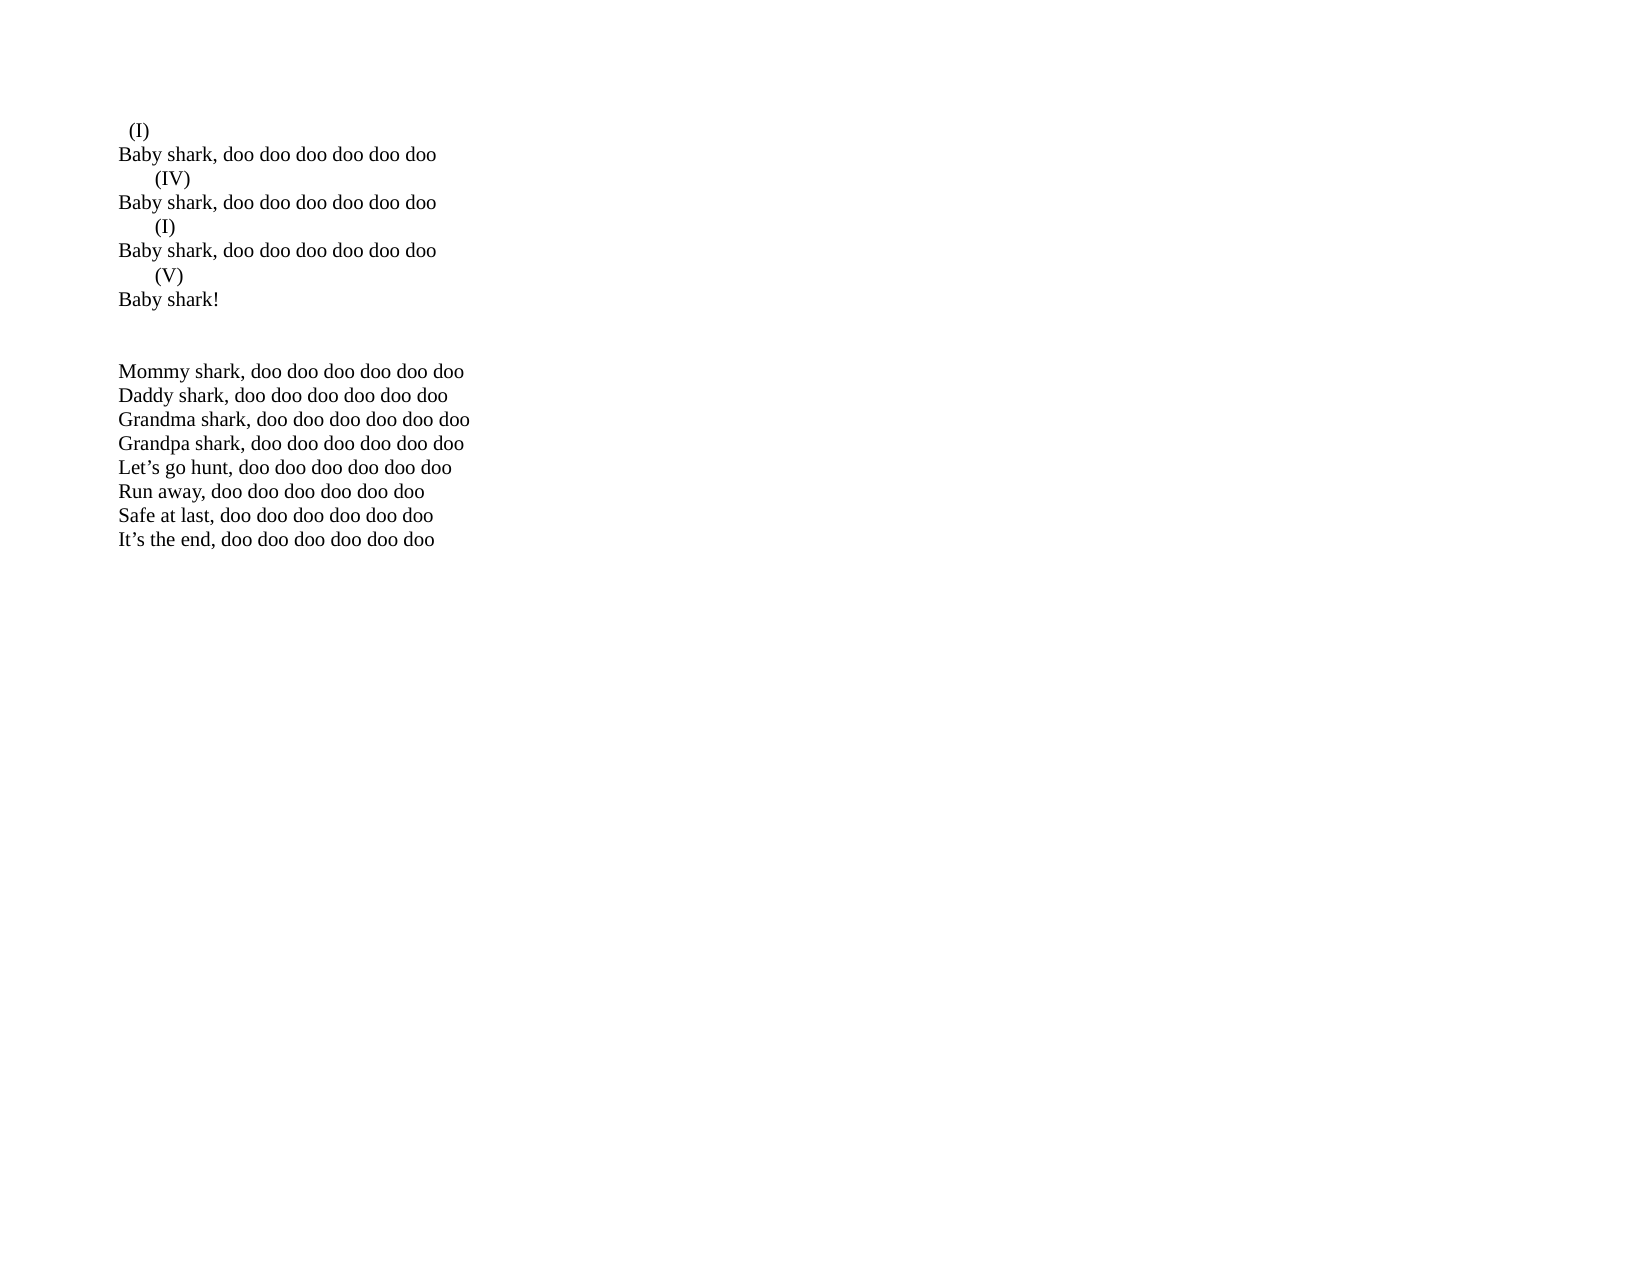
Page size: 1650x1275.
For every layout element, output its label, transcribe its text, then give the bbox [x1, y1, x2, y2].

text It’s the end, doo doo doo doo doo doo [118, 527, 810, 551]
text Baby shark! [118, 287, 810, 311]
text Mommy shark, doo doo doo doo doo doo [118, 359, 810, 383]
text Let’s go hunt, doo doo doo doo doo doo [118, 455, 810, 479]
text (I) [118, 118, 810, 142]
text Baby shark, doo doo doo doo doo doo [118, 238, 810, 262]
text Baby shark, doo doo doo doo doo doo [118, 142, 810, 166]
text Baby shark, doo doo doo doo doo doo [118, 190, 810, 214]
text (I) [118, 214, 810, 238]
text (IV) [118, 166, 810, 190]
text (V) [118, 262, 810, 287]
text Safe at last, doo doo doo doo doo doo [118, 503, 810, 527]
text Run away, doo doo doo doo doo doo [118, 479, 810, 503]
text Grandma shark, doo doo doo doo doo doo [118, 407, 810, 431]
text Daddy shark, doo doo doo doo doo doo [118, 383, 810, 407]
text Grandpa shark, doo doo doo doo doo doo [118, 431, 810, 455]
